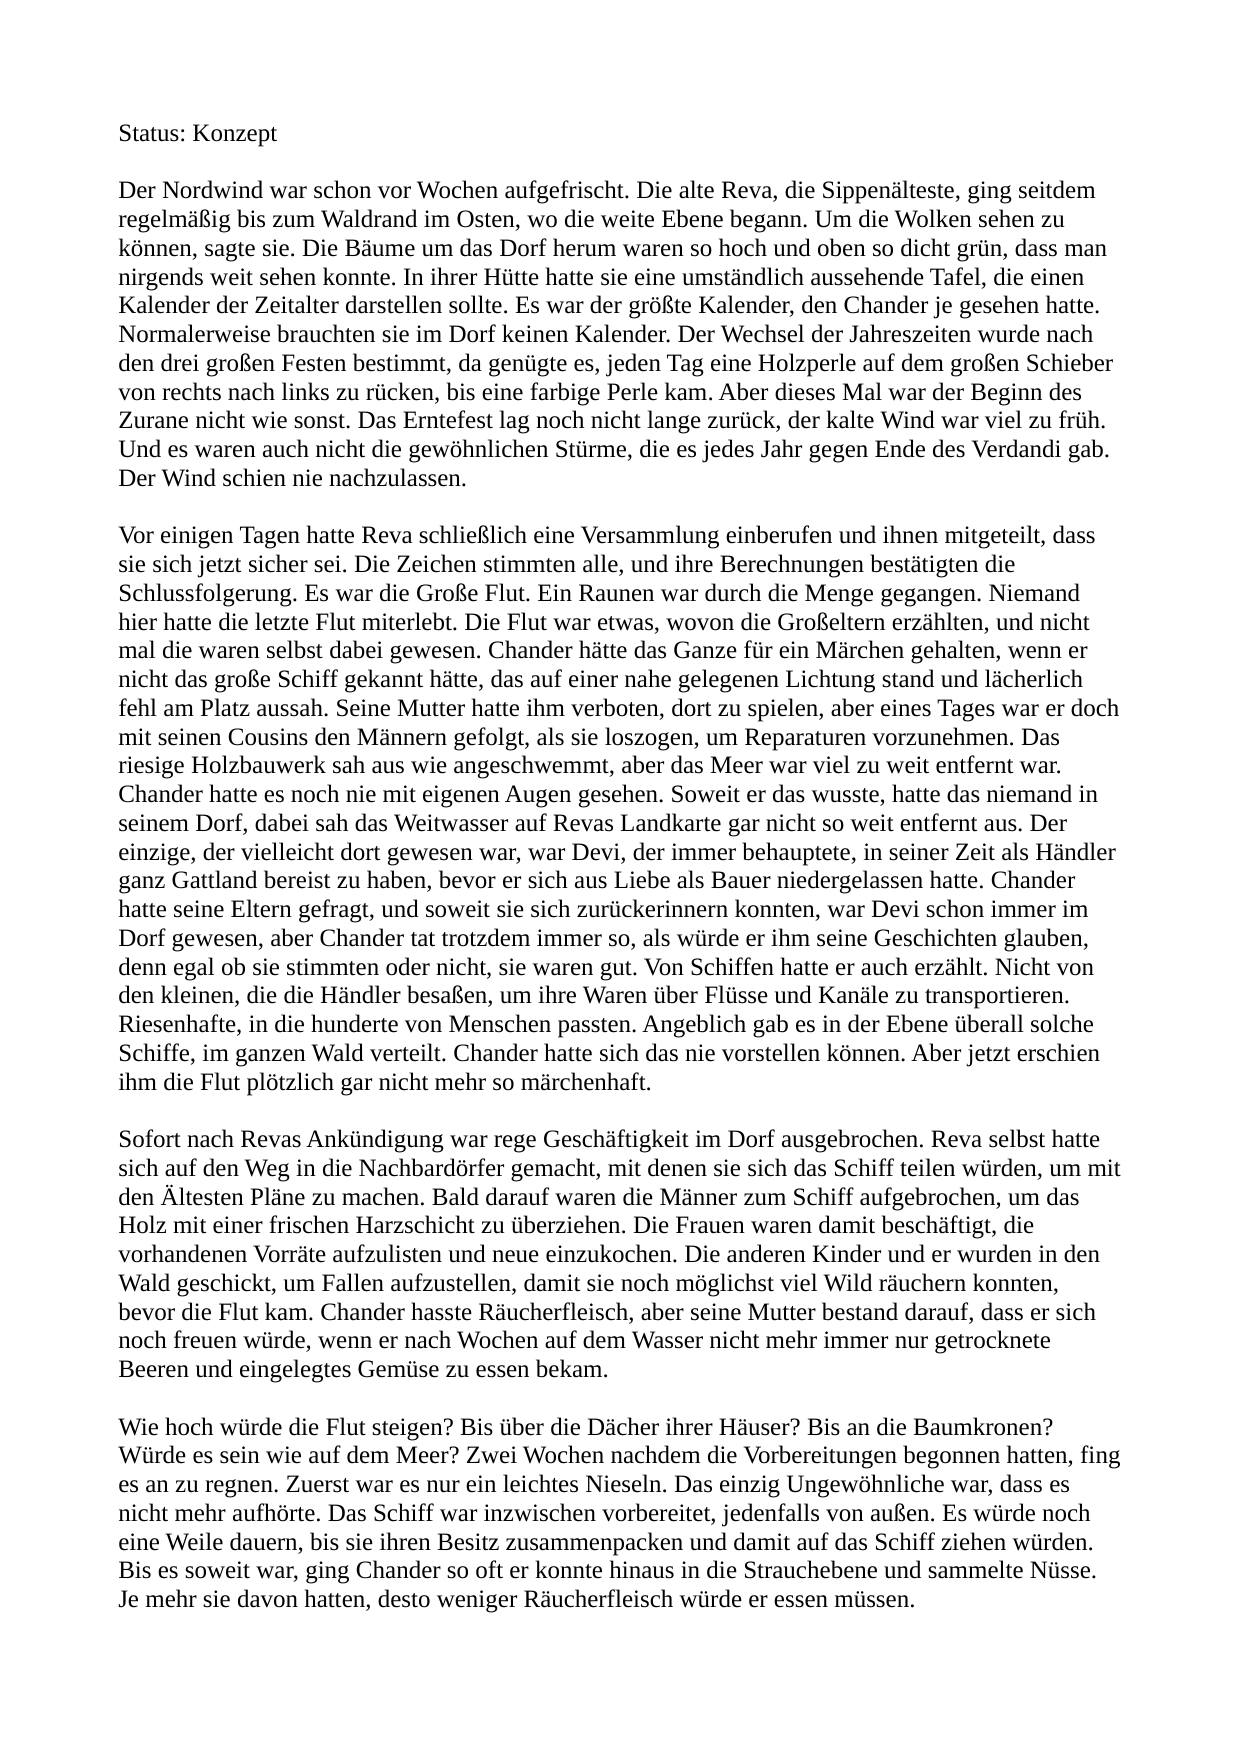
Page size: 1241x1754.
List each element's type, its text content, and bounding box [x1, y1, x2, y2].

text Der Nordwind war schon vor Wochen aufgefrischt. Die alte Reva, die Sippenälteste, ging seitdem regelmäßig bis zum Waldrand im Osten, wo die weite Ebene begann. Um die Wolken sehen zu können, sagte sie. Die Bäume um das Dorf herum waren so hoch und oben so dicht grün, dass man nirgends weit sehen konnte. In ihrer Hütte hatte sie eine umständlich aussehende Tafel, die einen Kalender der Zeitalter darstellen sollte. Es war der größte Kalender, den Chander je gesehen hatte. Normalerweise brauchten sie im Dorf keinen Kalender. Der Wechsel der Jahreszeiten wurde nach den drei großen Festen bestimmt, da genügte es, jeden Tag eine Holzperle auf dem großen Schieber von rechts nach links zu rücken, bis eine farbige Perle kam. Aber dieses Mal war der Beginn des Zurane nicht wie sonst. Das Erntefest lag noch nicht lange zurück, der kalte Wind war viel zu früh. Und es waren auch nicht die gewöhnlichen Stürme, die es jedes Jahr gegen Ende des Verdandi gab. Der Wind schien nie nachzulassen. [118, 176, 1122, 492]
text Sofort nach Revas Ankündigung war rege Geschäftigkeit im Dorf ausgebrochen. Reva selbst hatte sich auf den Weg in die Nachbardörfer gemacht, mit denen sie sich das Schiff teilen würden, um mit den Ältesten Pläne zu machen. Bald darauf waren die Männer zum Schiff aufgebrochen, um das Holz mit einer frischen Harzschicht zu überziehen. Die Frauen waren damit beschäftigt, die vorhandenen Vorräte aufzulisten und neue einzukochen. Die anderen Kinder und er wurden in den Wald geschickt, um Fallen aufzustellen, damit sie noch möglichst viel Wild räuchern konnten, bevor die Flut kam. Chander hasste Räucherfleisch, aber seine Mutter bestand darauf, dass er sich noch freuen würde, wenn er nach Wochen auf dem Wasser nicht mehr immer nur getrocknete Beeren und eingelegtes Gemüse zu essen bekam. [118, 1124, 1122, 1383]
text Vor einigen Tagen hatte Reva schließlich eine Versammlung einberufen und ihnen mitgeteilt, dass sie sich jetzt sicher sei. Die Zeichen stimmten alle, und ihre Berechnungen bestätigten die Schlussfolgerung. Es war die Große Flut. Ein Raunen war durch die Menge gegangen. Niemand hier hatte die letzte Flut miterlebt. Die Flut war etwas, wovon die Großeltern erzählten, und nicht mal die waren selbst dabei gewesen. Chander hätte das Ganze für ein Märchen gehalten, wenn er nicht das große Schiff gekannt hätte, das auf einer nahe gelegenen Lichtung stand und lächerlich fehl am Platz aussah. Seine Mutter hatte ihm verboten, dort zu spielen, aber eines Tages war er doch mit seinen Cousins den Männern gefolgt, als sie loszogen, um Reparaturen vorzunehmen. Das riesige Holzbauwerk sah aus wie angeschwemmt, aber das Meer war viel zu weit entfernt war. Chander hatte es noch nie mit eigenen Augen gesehen. Soweit er das wusste, hatte das niemand in seinem Dorf, dabei sah das Weitwasser auf Revas Landkarte gar nicht so weit entfernt aus. Der einzige, der vielleicht dort gewesen war, war Devi, der immer behauptete, in seiner Zeit als Händler ganz Gattland bereist zu haben, bevor er sich aus Liebe als Bauer niedergelassen hatte. Chander hatte seine Eltern gefragt, und soweit sie sich zurückerinnern konnten, war Devi schon immer im Dorf gewesen, aber Chander tat trotzdem immer so, als würde er ihm seine Geschichten glauben, denn egal ob sie stimmten oder nicht, sie waren gut. Von Schiffen hatte er auch erzählt. Nicht von den kleinen, die die Händler besaßen, um ihre Waren über Flüsse und Kanäle zu transportieren. Riesenhafte, in die hunderte von Menschen passten. Angeblich gab es in der Ebene überall solche Schiffe, im ganzen Wald verteilt. Chander hatte sich das nie vorstellen können. Aber jetzt erschien ihm die Flut plötzlich gar nicht mehr so märchenhaft. [118, 521, 1122, 1096]
text Wie hoch würde die Flut steigen? Bis über die Dächer ihrer Häuser? Bis an die Baumkronen? Würde es sein wie auf dem Meer? Zwei Wochen nachdem die Vorbereitungen begonnen hatten, fing es an zu regnen. Zuerst war es nur ein leichtes Nieseln. Das einzig Ungewöhnliche war, dass es nicht mehr aufhörte. Das Schiff war inzwischen vorbereitet, jedenfalls von außen. Es würde noch eine Weile dauern, bis sie ihren Besitz zusammenpacken und damit auf das Schiff ziehen würden. Bis es soweit war, ging Chander so oft er konnte hinaus in die Strauchebene und sammelte Nüsse. Je mehr sie davon hatten, desto weniger Räucherfleisch würde er essen müssen. [118, 1412, 1122, 1613]
text Status: Konzept [118, 118, 1122, 147]
